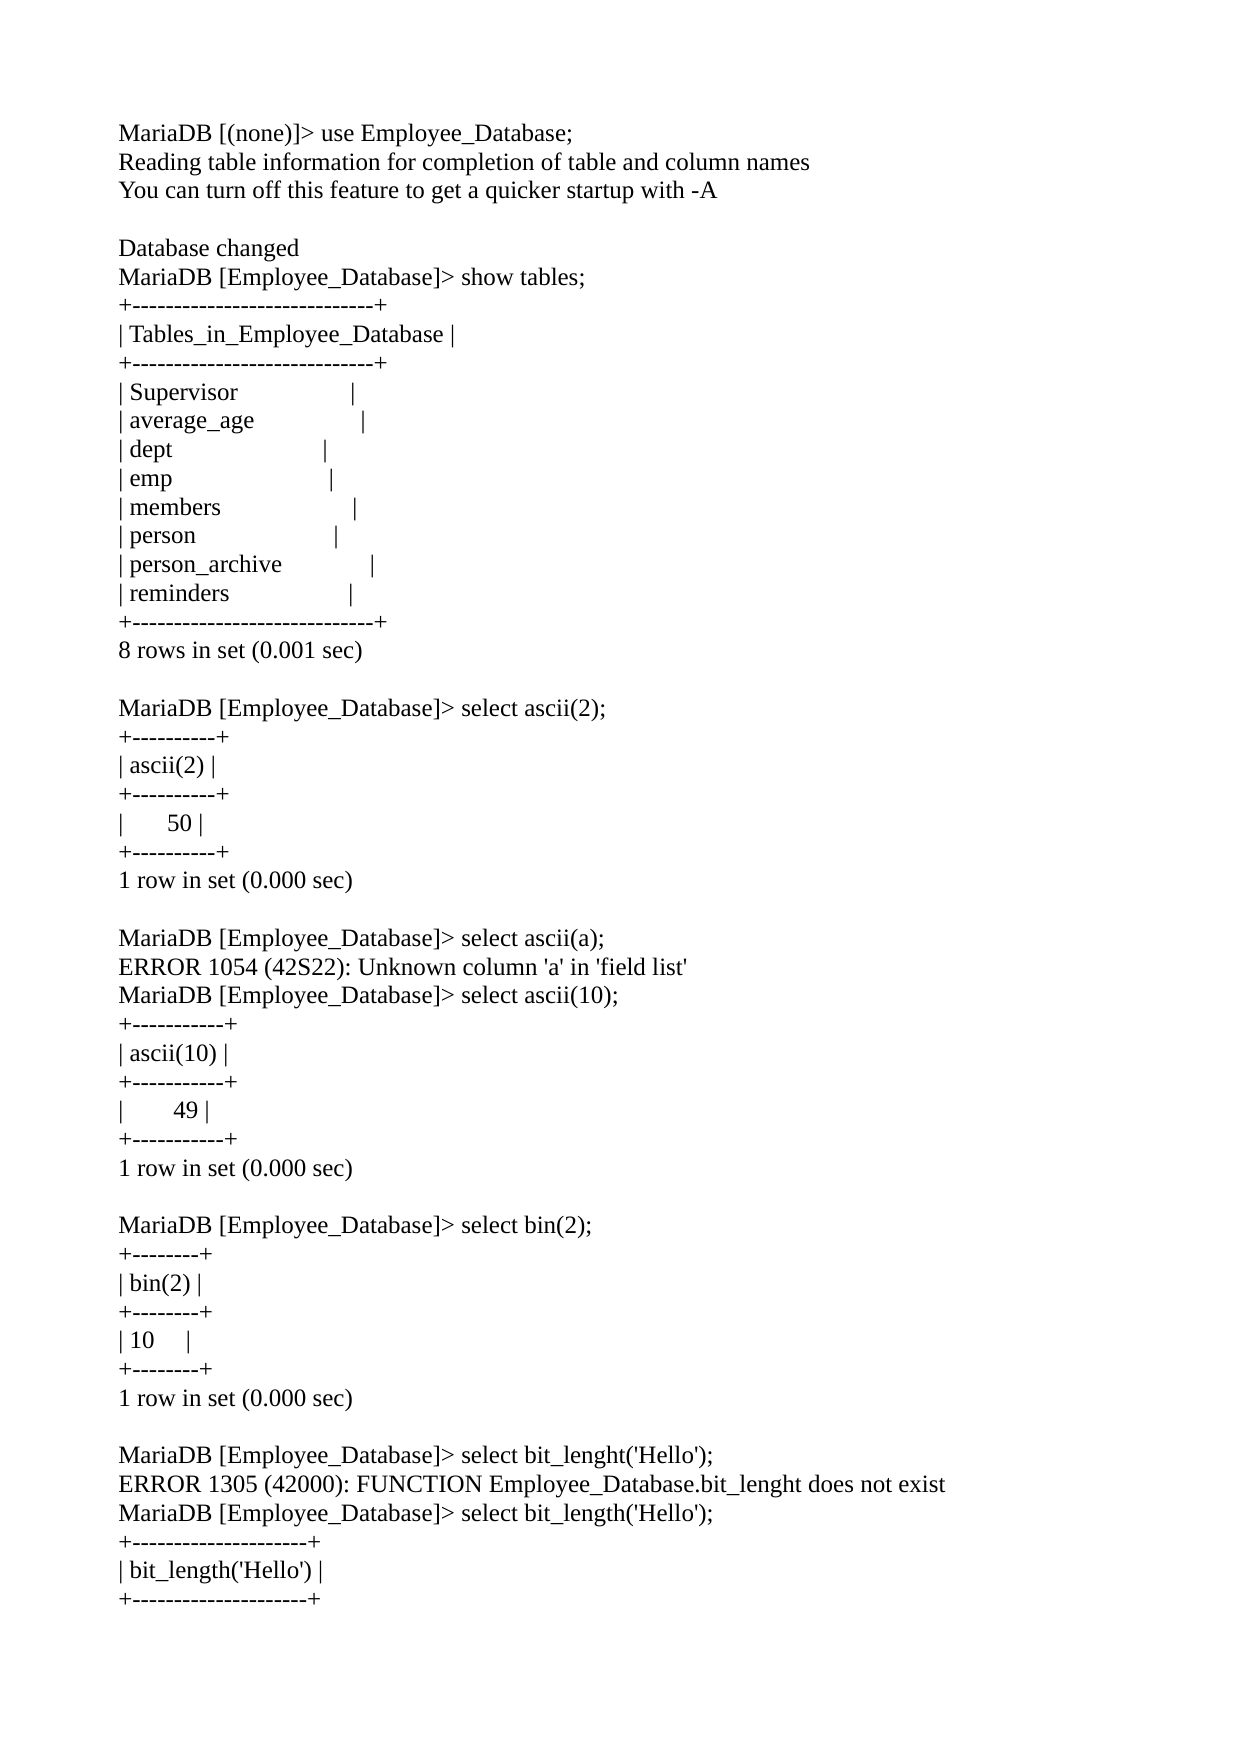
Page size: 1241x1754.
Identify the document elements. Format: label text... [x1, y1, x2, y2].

text | bit_length('Hello') | [118, 1556, 1122, 1584]
text +-----------+ [118, 1067, 1122, 1096]
text | bin(2) | [118, 1268, 1122, 1297]
text MariaDB [Employee_Database]> select ascii(10); [118, 981, 1122, 1009]
text 1 row in set (0.000 sec) [118, 1383, 1122, 1412]
text +----------+ [118, 837, 1122, 866]
text +--------+ [118, 1354, 1122, 1383]
text | 49 | [118, 1096, 1122, 1124]
text 1 row in set (0.000 sec) [118, 866, 1122, 894]
text Database changed [118, 233, 1122, 262]
text +----------+ [118, 779, 1122, 808]
text MariaDB [Employee_Database]> select bit_lenght('Hello'); [118, 1441, 1122, 1469]
text You can turn off this feature to get a quicker startup with -A [118, 176, 1122, 204]
text | dept | [118, 434, 1122, 463]
text | emp | [118, 463, 1122, 492]
text +--------+ [118, 1297, 1122, 1326]
text | ascii(10) | [118, 1038, 1122, 1067]
text | reminders | [118, 578, 1122, 607]
text MariaDB [Employee_Database]> select ascii(2); [118, 693, 1122, 722]
text | ascii(2) | [118, 751, 1122, 779]
text 1 row in set (0.000 sec) [118, 1153, 1122, 1182]
text MariaDB [Employee_Database]> select bin(2); [118, 1211, 1122, 1239]
text ERROR 1305 (42000): FUNCTION Employee_Database.bit_lenght does not exist [118, 1469, 1122, 1498]
text MariaDB [Employee_Database]> select ascii(a); [118, 923, 1122, 952]
text +----------+ [118, 722, 1122, 751]
text +---------------------+ [118, 1584, 1122, 1613]
text | person | [118, 521, 1122, 549]
text +-----------+ [118, 1124, 1122, 1153]
text | 50 | [118, 808, 1122, 837]
text +--------+ [118, 1239, 1122, 1268]
text | Supervisor | [118, 377, 1122, 406]
text | members | [118, 492, 1122, 521]
text +-----------+ [118, 1009, 1122, 1038]
text | Tables_in_Employee_Database | [118, 319, 1122, 348]
text | 10 | [118, 1326, 1122, 1354]
text MariaDB [Employee_Database]> select bit_length('Hello'); [118, 1498, 1122, 1527]
text MariaDB [(none)]> use Employee_Database; [118, 118, 1122, 147]
text Reading table information for completion of table and column names [118, 147, 1122, 176]
text | average_age | [118, 406, 1122, 434]
text +-----------------------------+ [118, 607, 1122, 636]
text | person_archive | [118, 549, 1122, 578]
text MariaDB [Employee_Database]> show tables; [118, 262, 1122, 291]
text 8 rows in set (0.001 sec) [118, 636, 1122, 664]
text +-----------------------------+ [118, 348, 1122, 377]
text +-----------------------------+ [118, 291, 1122, 319]
text +---------------------+ [118, 1527, 1122, 1556]
text ERROR 1054 (42S22): Unknown column 'a' in 'field list' [118, 952, 1122, 981]
